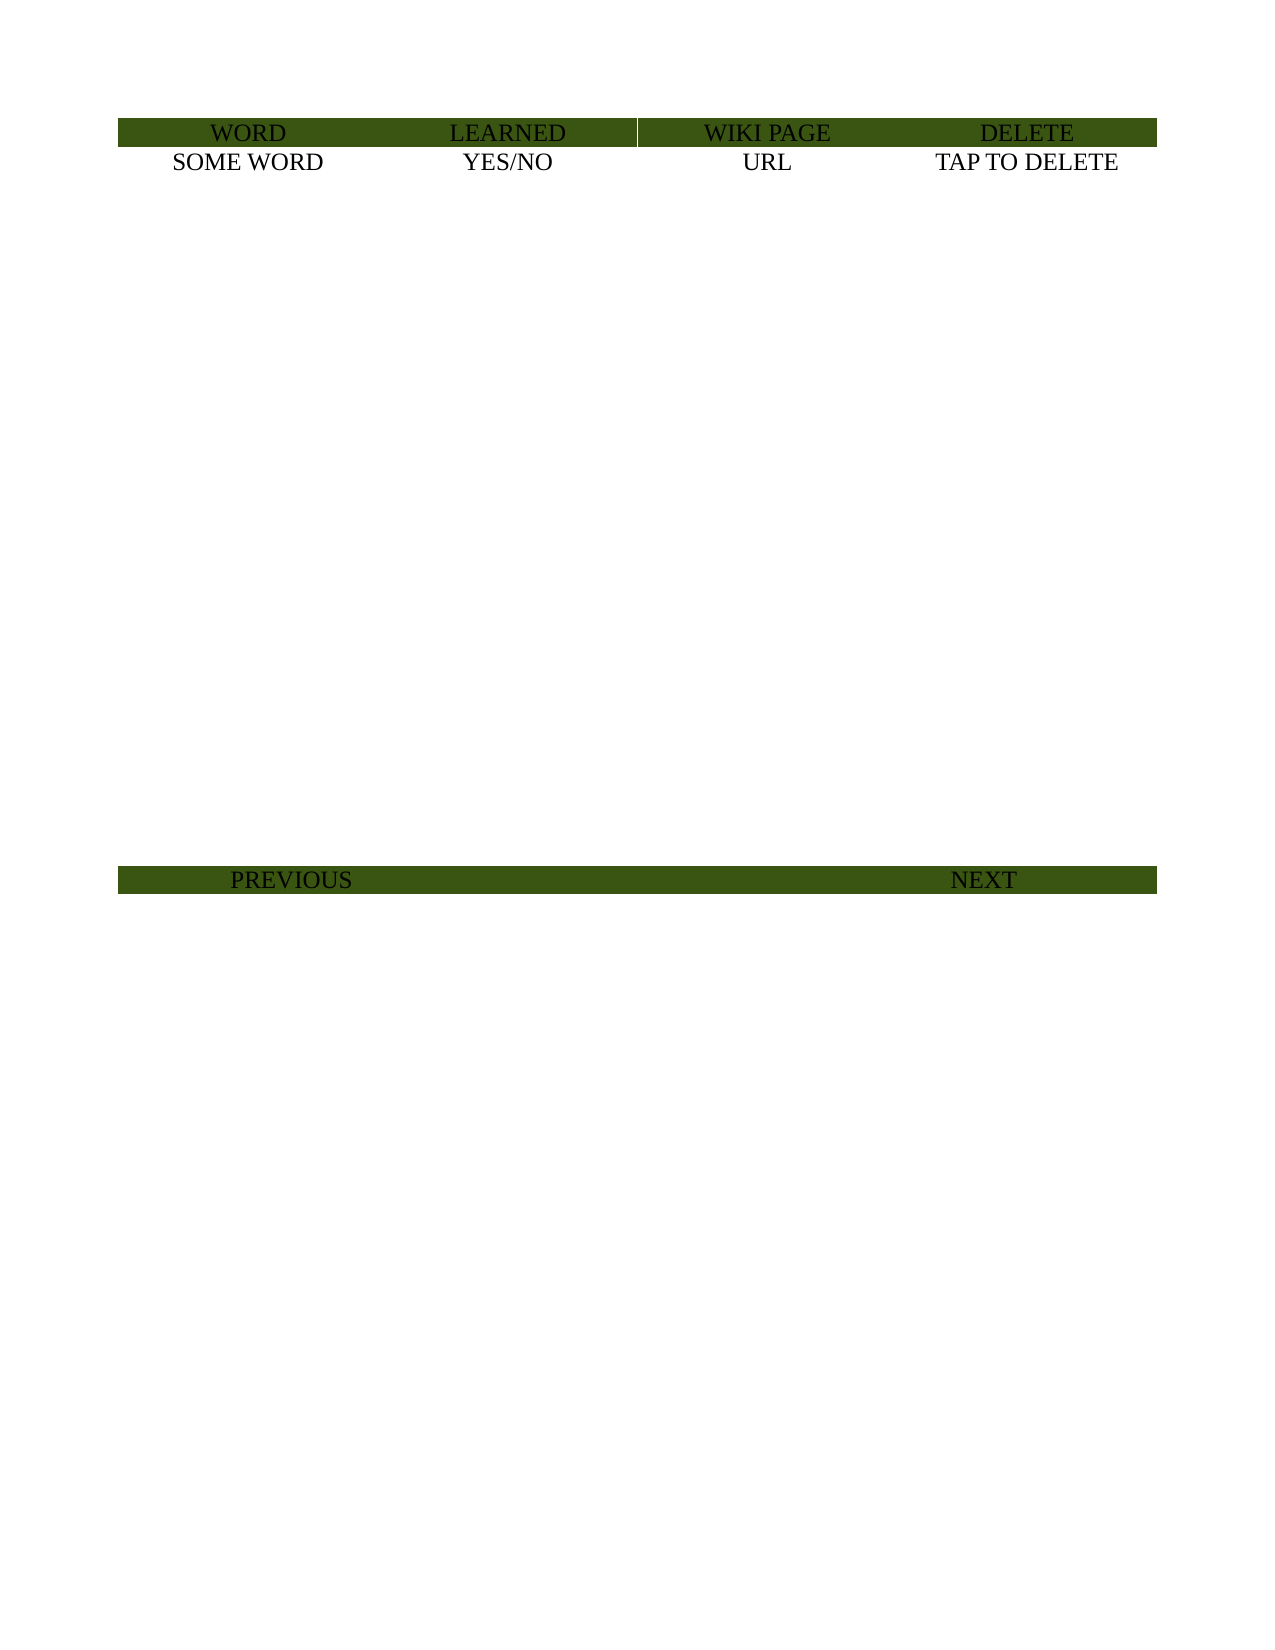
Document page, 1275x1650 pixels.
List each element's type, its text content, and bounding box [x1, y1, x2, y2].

table_cell [378, 751, 637, 779]
table_cell [378, 607, 637, 636]
table_cell [118, 204, 378, 233]
table_cell [378, 176, 637, 204]
table_cell [897, 808, 1157, 837]
table_cell [897, 607, 1157, 636]
table_cell [638, 233, 897, 262]
table_cell [897, 549, 1157, 578]
table_cell [378, 377, 637, 406]
table_cell [118, 176, 378, 204]
table_cell [118, 319, 378, 348]
table_cell [638, 521, 897, 549]
table_cell [638, 406, 897, 434]
table_cell [118, 492, 378, 521]
table_cell [378, 406, 637, 434]
table_cell [378, 262, 637, 291]
table_cell [378, 578, 637, 607]
table_cell [118, 377, 378, 406]
table_cell [378, 204, 637, 233]
table_cell [118, 463, 378, 492]
table_cell [638, 607, 897, 636]
table_cell [118, 607, 378, 636]
table_cell [638, 204, 897, 233]
table_cell [118, 779, 378, 808]
table_cell [897, 233, 1157, 262]
table_header WORD [118, 118, 378, 147]
table_cell SOME WORD [118, 147, 378, 176]
table_cell [897, 664, 1157, 693]
table_cell PREVIOUS [118, 866, 464, 894]
table_cell [378, 664, 637, 693]
table_cell [897, 434, 1157, 463]
table_cell [638, 492, 897, 521]
table_cell [897, 463, 1157, 492]
table_cell YES/NO [378, 147, 637, 176]
table_cell NEXT [811, 866, 1157, 894]
table_cell [897, 779, 1157, 808]
table_cell [118, 636, 378, 664]
table_cell [897, 406, 1157, 434]
table_cell [638, 779, 897, 808]
table_cell [638, 348, 897, 377]
table_cell [897, 377, 1157, 406]
table_cell [378, 348, 637, 377]
table_cell [118, 434, 378, 463]
table_cell [118, 521, 378, 549]
table_cell [638, 751, 897, 779]
table_cell [118, 693, 378, 722]
table_header DELETE [897, 118, 1157, 147]
table_cell [378, 291, 637, 319]
table_cell [897, 578, 1157, 607]
table_cell [897, 693, 1157, 722]
table_cell [378, 434, 637, 463]
table_cell [638, 664, 897, 693]
table_cell [638, 377, 897, 406]
table_cell [638, 636, 897, 664]
table_cell [118, 549, 378, 578]
table_cell [638, 722, 897, 751]
table_cell [638, 549, 897, 578]
table_cell [897, 521, 1157, 549]
table_cell [638, 319, 897, 348]
table_cell [118, 348, 378, 377]
table_cell [638, 291, 897, 319]
table_cell [378, 837, 637, 866]
table_cell [897, 291, 1157, 319]
table_cell [118, 291, 378, 319]
table_cell [897, 722, 1157, 751]
table_cell [118, 578, 378, 607]
table_cell [897, 204, 1157, 233]
table_cell [378, 319, 637, 348]
table_header LEARNED [378, 118, 637, 147]
table_cell [378, 808, 637, 837]
table_cell [638, 176, 897, 204]
table_cell [378, 492, 637, 521]
table_cell [638, 434, 897, 463]
table_cell [118, 233, 378, 262]
table_cell [118, 751, 378, 779]
table_cell TAP TO DELETE [897, 147, 1157, 176]
table_cell [378, 722, 637, 751]
table_cell [638, 463, 897, 492]
table_cell [118, 664, 378, 693]
table_cell [897, 636, 1157, 664]
table_cell [638, 837, 897, 866]
table_cell [378, 549, 637, 578]
table_cell [378, 521, 637, 549]
table_cell [897, 348, 1157, 377]
table_cell [118, 837, 378, 866]
table_cell [897, 751, 1157, 779]
table_cell [638, 578, 897, 607]
table_cell [638, 693, 897, 722]
table_cell [638, 262, 897, 291]
table_cell [378, 636, 637, 664]
table_cell [118, 722, 378, 751]
table_cell [118, 406, 378, 434]
table_cell [378, 779, 637, 808]
table_cell [897, 262, 1157, 291]
table_cell [897, 837, 1157, 866]
table_cell [897, 176, 1157, 204]
table_cell [118, 808, 378, 837]
table_cell [378, 233, 637, 262]
table_cell [638, 808, 897, 837]
table_cell [378, 463, 637, 492]
table_header WIKI PAGE [638, 118, 897, 147]
table_cell [897, 492, 1157, 521]
table_cell [378, 693, 637, 722]
table_cell [118, 262, 378, 291]
table_cell [897, 319, 1157, 348]
table_cell URL [638, 147, 897, 176]
table_cell [464, 866, 811, 894]
